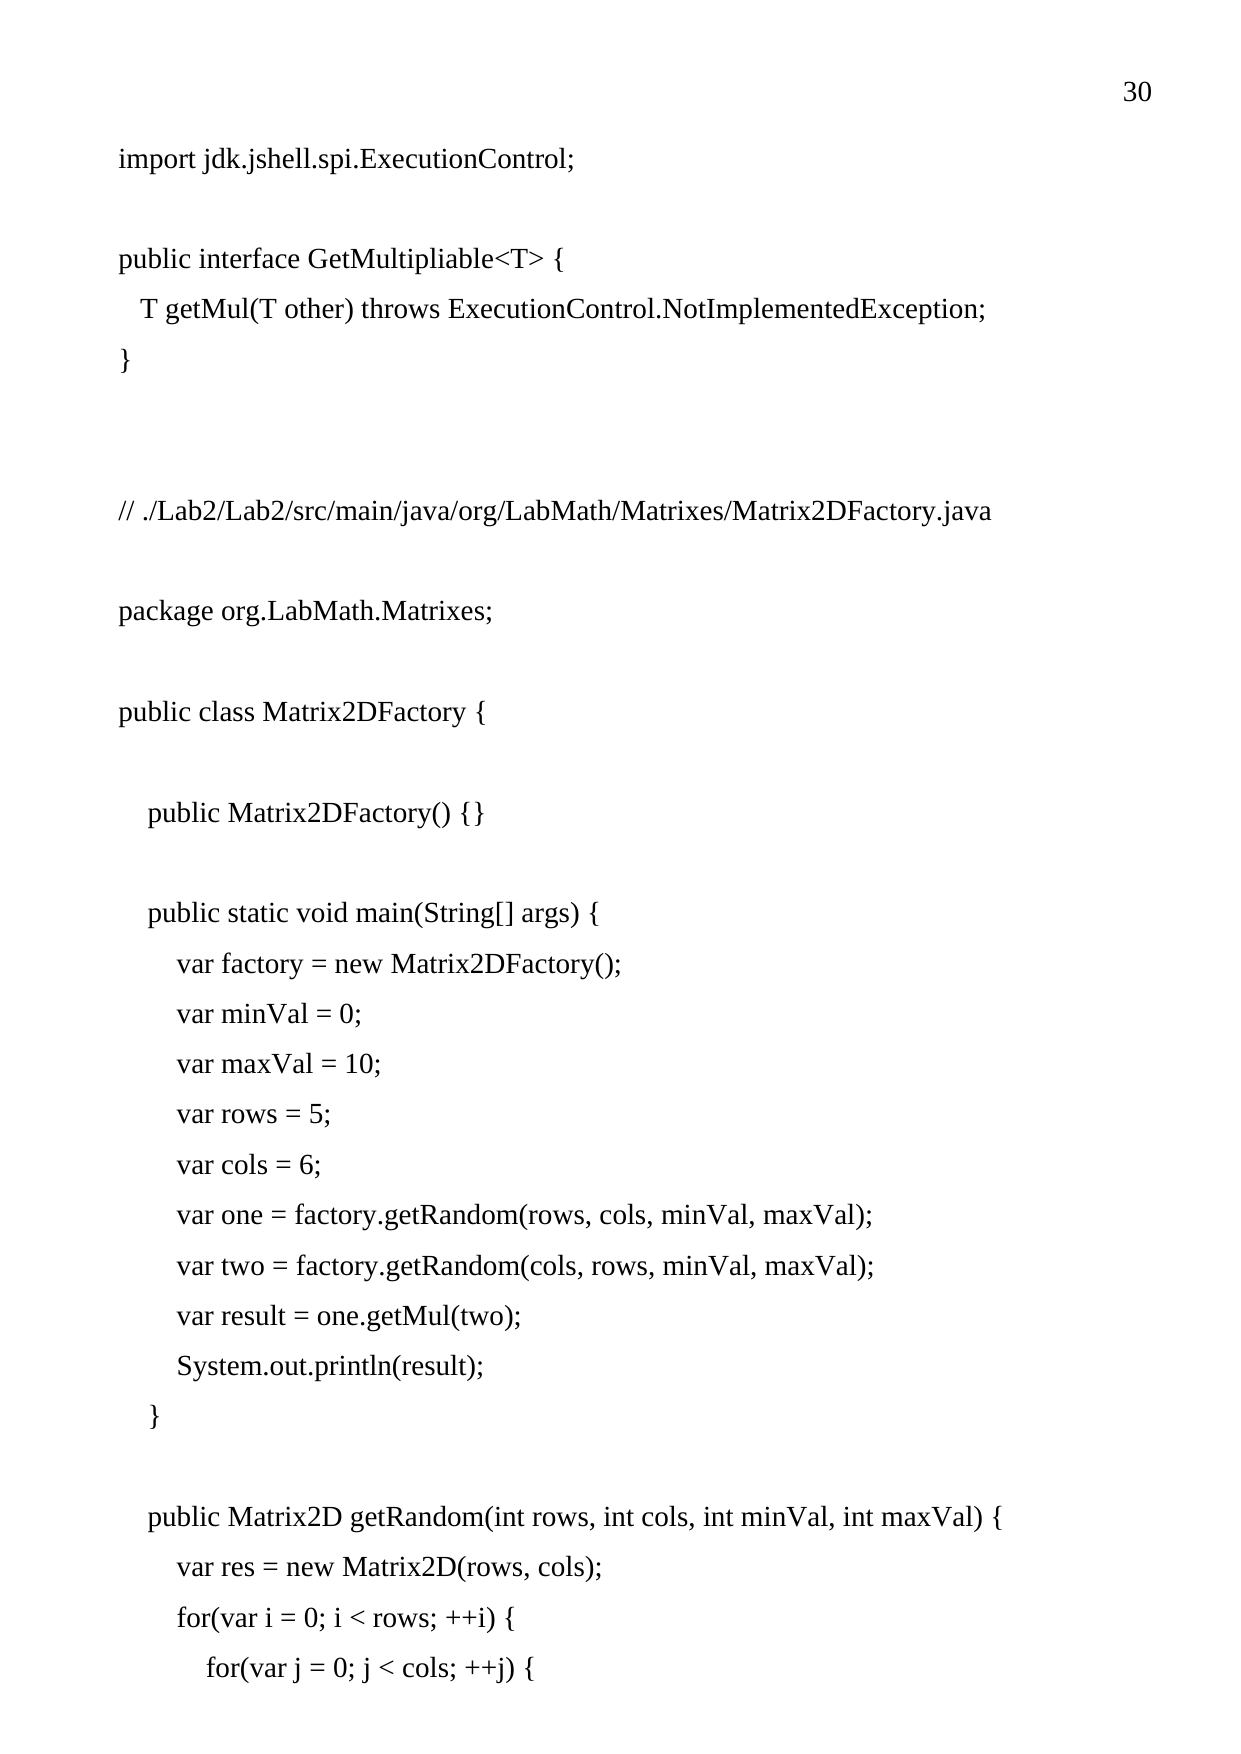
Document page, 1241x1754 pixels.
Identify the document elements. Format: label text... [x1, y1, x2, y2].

text public Matrix2D getRandom(int rows, int cols, int minVal, int maxVal) { [118, 1499, 1122, 1533]
text var factory = new Matrix2DFactory(); [118, 946, 1122, 979]
text var cols = 6; [118, 1147, 1122, 1181]
text var maxVal = 10; [118, 1046, 1122, 1080]
text var one = factory.getRandom(rows, cols, minVal, maxVal); [118, 1197, 1122, 1231]
text } [118, 1398, 1122, 1432]
text public interface GetMultipliable<T> { [118, 241, 1122, 275]
text package org.LabMath.Matrixes; [118, 593, 1122, 627]
text for(var j = 0; j < cols; ++j) { [118, 1650, 1122, 1684]
text var two = factory.getRandom(cols, rows, minVal, maxVal); [118, 1248, 1122, 1281]
text } [118, 342, 1122, 376]
text public Matrix2DFactory() {} [118, 795, 1122, 828]
text // ./Lab2/Lab2/src/main/java/org/LabMath/Matrixes/Matrix2DFactory.java [118, 493, 1122, 526]
text System.out.println(result); [118, 1348, 1122, 1382]
text var rows = 5; [118, 1097, 1122, 1130]
text var result = one.getMul(two); [118, 1298, 1122, 1331]
text var res = new Matrix2D(rows, cols); [118, 1549, 1122, 1583]
text public class Matrix2DFactory { [118, 694, 1122, 728]
text T getMul(T other) throws ExecutionControl.NotImplementedException; [118, 292, 1122, 325]
text for(var i = 0; i < rows; ++i) { [118, 1600, 1122, 1633]
text public static void main(String[] args) { [118, 895, 1122, 929]
text import jdk.jshell.spi.ExecutionControl; [118, 141, 1122, 174]
text var minVal = 0; [118, 996, 1122, 1029]
